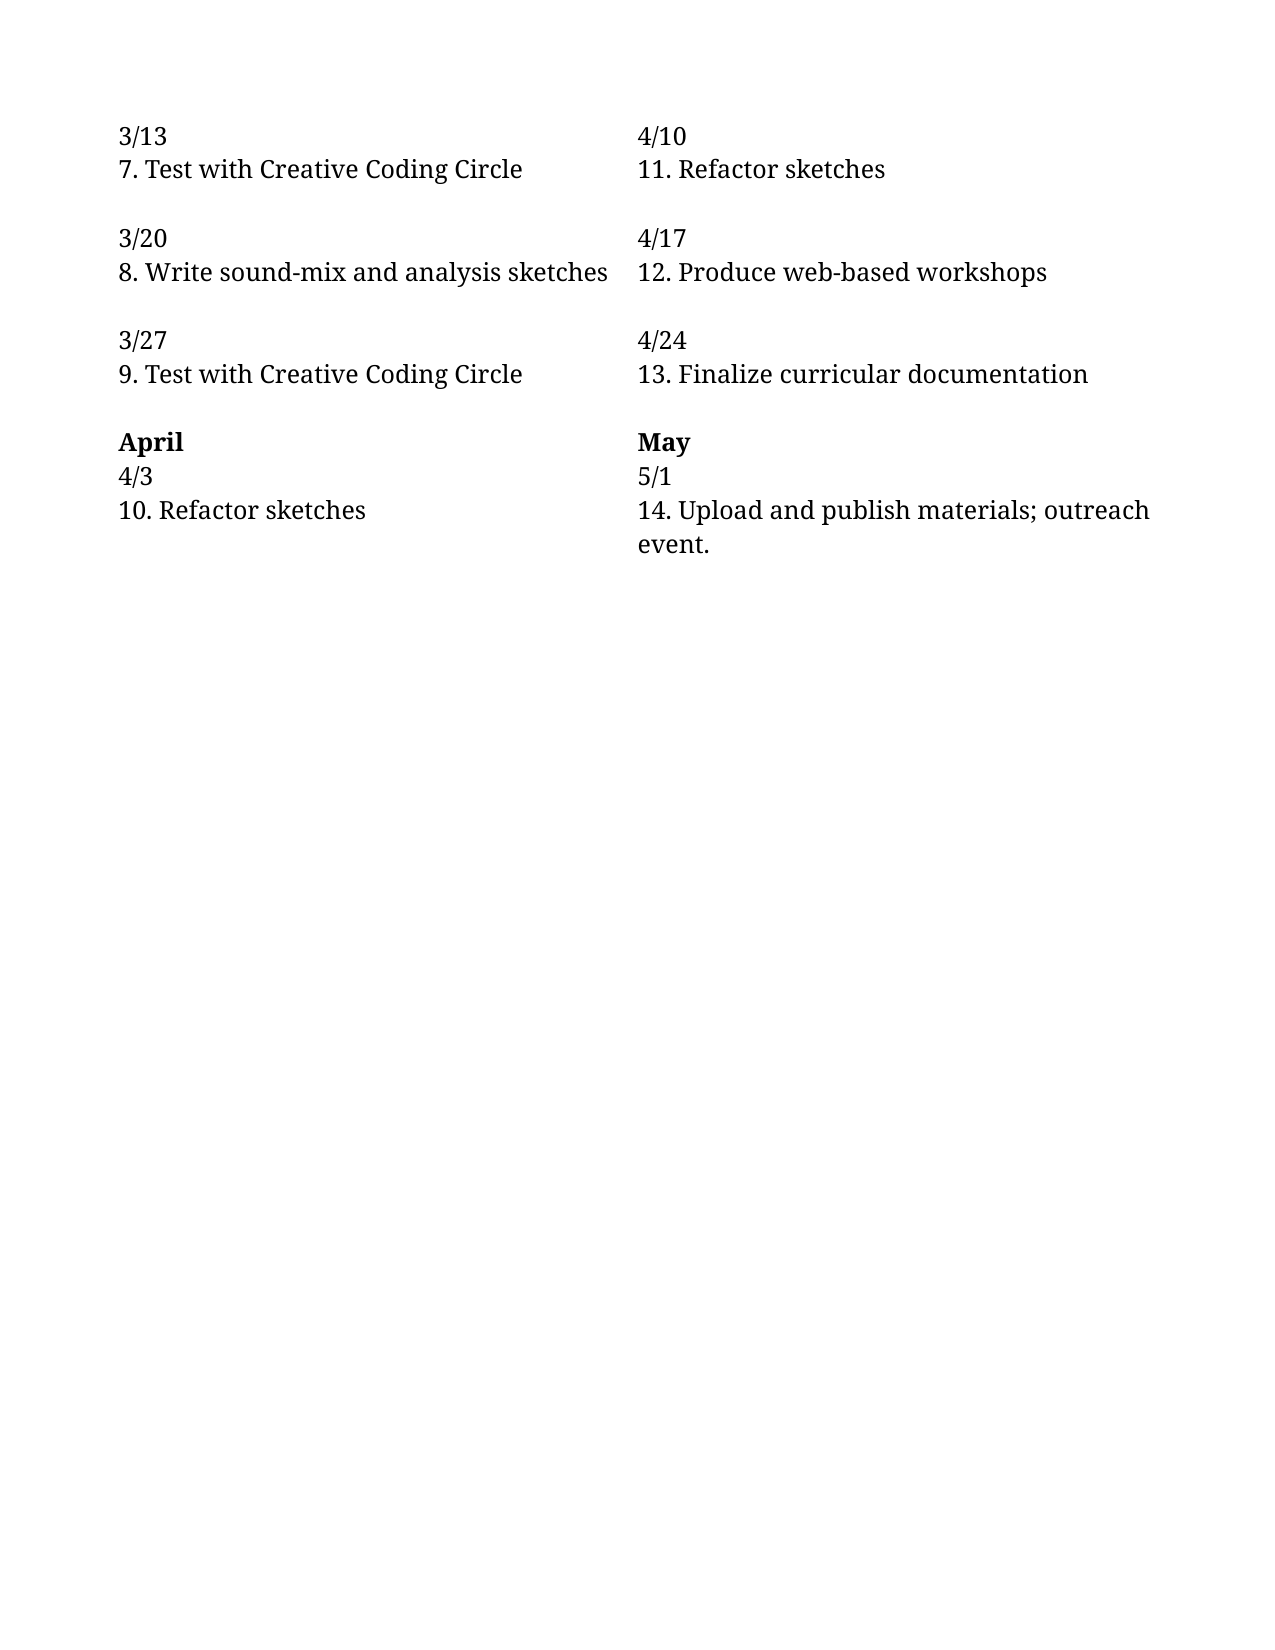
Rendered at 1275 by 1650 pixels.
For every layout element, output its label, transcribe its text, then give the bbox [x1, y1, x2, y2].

text 4/3 [118, 459, 637, 493]
text 4/17 [637, 220, 1157, 254]
text 4/10 [637, 118, 1157, 152]
text 10. Refactor sketches [118, 493, 637, 527]
text 5/1 [637, 459, 1157, 493]
text 11. Refactor sketches [637, 152, 1157, 186]
text 3/27 [118, 322, 637, 357]
text 12. Produce web-based workshops [637, 254, 1157, 288]
text 7. Test with Creative Coding Circle [118, 152, 637, 186]
text 3/20 [118, 220, 637, 254]
text 8. Write sound-mix and analysis sketches [118, 254, 637, 288]
text 4/24 [637, 322, 1157, 357]
text 13. Finalize curricular documentation [637, 357, 1157, 391]
text April [118, 425, 637, 459]
text 9. Test with Creative Coding Circle [118, 357, 637, 391]
text May [637, 425, 1157, 459]
text 3/13 [118, 118, 637, 152]
text 14. Upload and publish materials; outreach event. [637, 493, 1157, 561]
